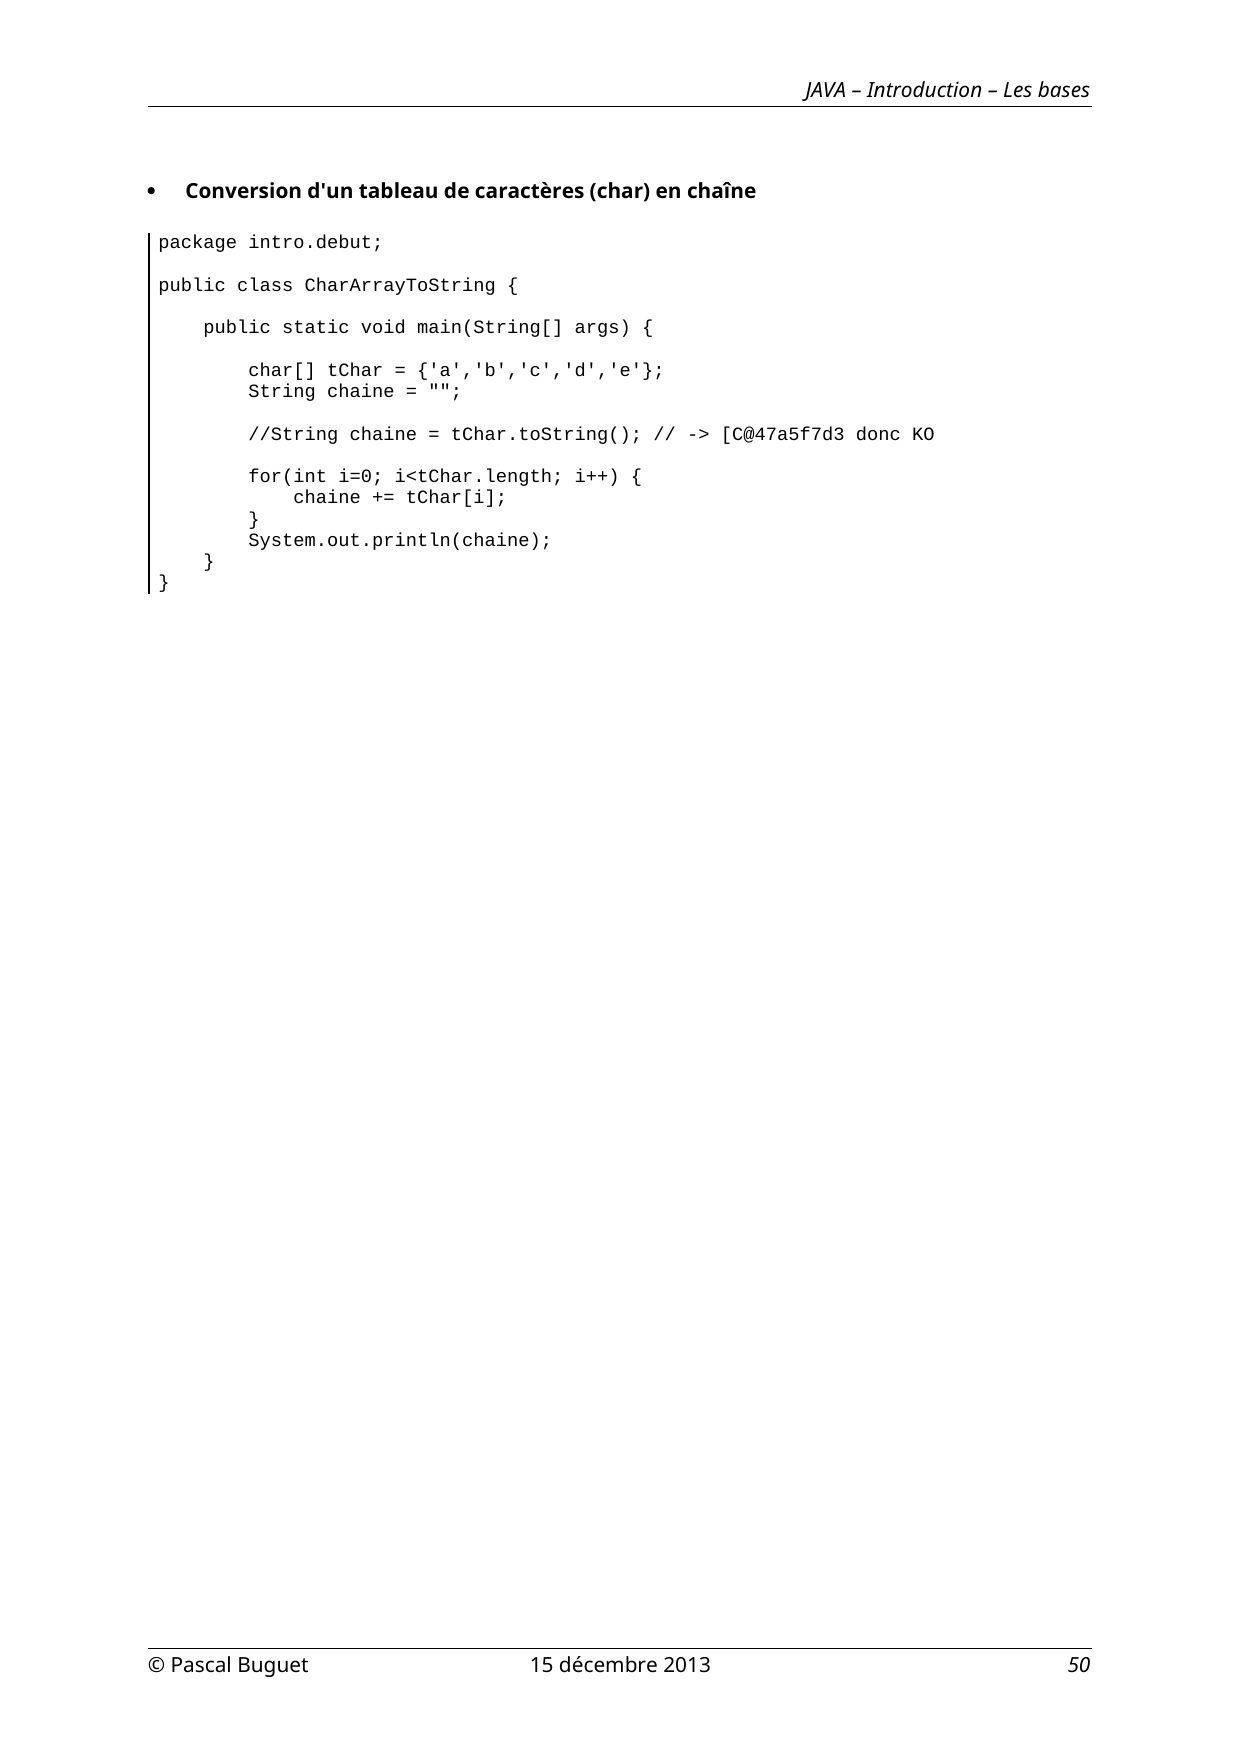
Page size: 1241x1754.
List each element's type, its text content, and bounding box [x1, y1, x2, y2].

text String chaine = ""; [150, 382, 1092, 403]
text System.out.println(chaine); [150, 531, 1092, 552]
text } [150, 509, 1092, 531]
text chaine += tChar[i]; [150, 488, 1092, 509]
text char[] tChar = {'a','b','c','d','e'}; [150, 361, 1092, 382]
text public static void main(String[] args) { [150, 318, 1092, 339]
list Conversion d'un tableau de caractères (char) en chaîne [148, 176, 1092, 204]
text package intro.debut; [150, 233, 1092, 254]
text } [150, 573, 1092, 594]
text //String chaine = tChar.toString(); // -> [C@47a5f7d3 donc KO [150, 424, 1092, 446]
text public class CharArrayToString { [150, 276, 1092, 297]
text } [150, 552, 1092, 573]
text for(int i=0; i<tChar.length; i++) { [150, 467, 1092, 488]
